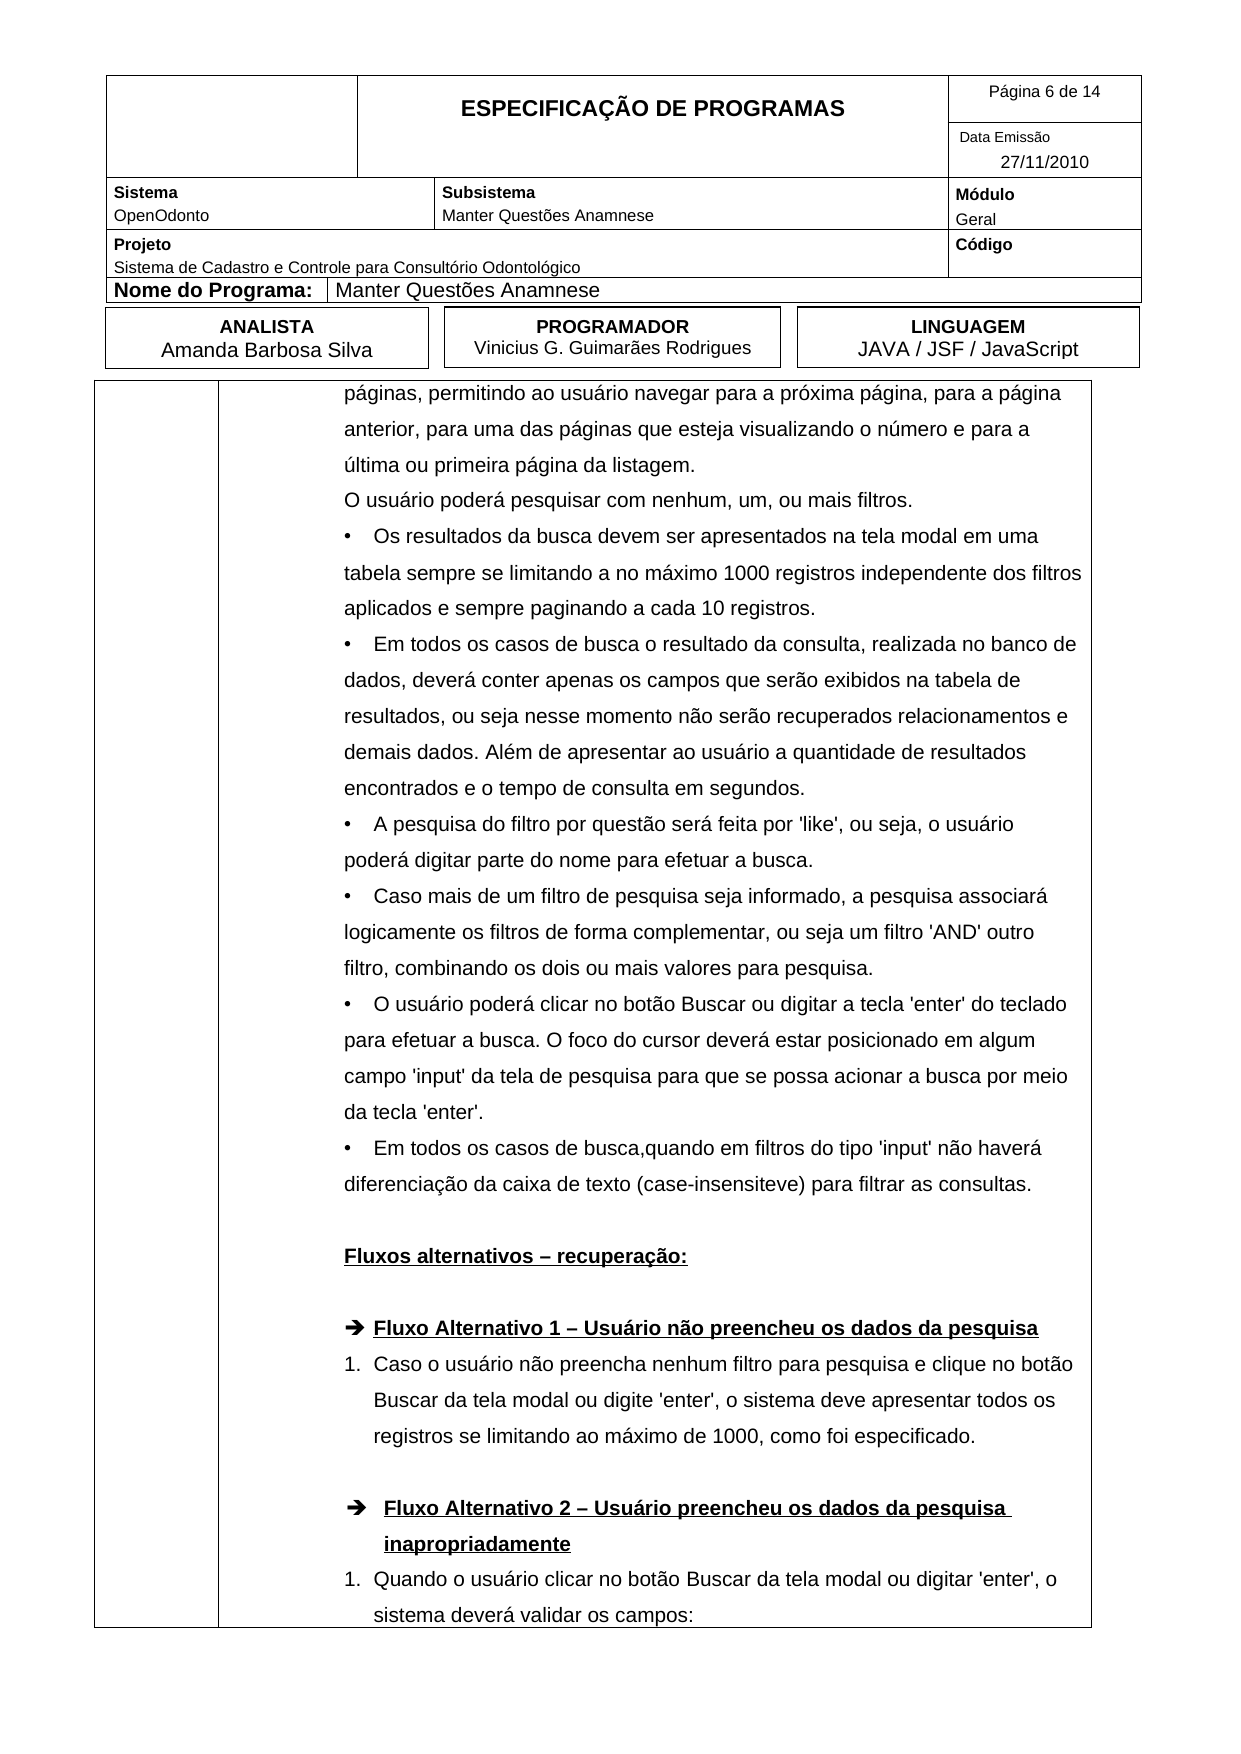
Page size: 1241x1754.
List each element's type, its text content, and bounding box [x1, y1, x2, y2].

table_header Apresentar ao usuário a tela de cadastro de questões da anamnese. Usuário. Tela principal – menu Cadastro – Anamnese - Questões Fluxos Principais Obs. O Código do cadastro só será gerado após a inserção e não poderá ser alterado. Sistema apresenta a tela de cadastro de questões com os campos: Código ( autoincremento gerado automaticamente pelo sistema) – campo inabilitado para edição Questão (campo livre obrigatório) – possui no mínimo 5 e no máximo 300 caracteres Fluxo Alternativo – Usuário não está logado no sistema Usuário clica na tela principal no menu Cadastro – Anamnese – Questões. O sistema deverá filtrar as requisições de URL que contenham /cadastro/... verificando a autenticação do usuário. Caso o usuário esteja autenticado, a requisição prossegue normalmente. Caso o usuário não esteja autenticado, o sistema redireciona para tela de login, e após a autenticação, para a tela principal. Cenário 1 - Incluir Caso o usuário esteja efetuando um novo cadastro, após preencher os dados, ele seleciona o botão Salvar ou digitar a tecla “enter” (desde que o foco do cursor esteja no campo Questão – campo 'input'). O sistema persiste os dados no banco de dados e exibe mensagem de confirmação “Cadastro efetuado com sucesso”. Fluxos alternativos – inclusão: Fluxo Alternativo 1 – Usuário não preencheu os dados obrigatórios Ao selecionar o botão salvar, o sistema deverá primeiramente validar os campos obrigatórios. Se o sistema verificar que o campo obrigatório Questão não foi preenchido ou se contém conteúdo vazio (espaços). Sistema apresenta mensagem em uma pop up: “Campos obrigatórios não preenchidos.” e retorna a tela de cadastro. Caso o campo esteja nulo o sistema indica acima dos campos obrigatórios não preenchidos a mensagem: “* O valor esta nulo.” Caso o campo esteja com conteúdo vazio (espaços) o sistema indica acima dos campos a mensagem: “* O valor esta vazio.” Se mesmo removendo espaços excedentes o conteúdo do campo seja vazio (espaços) o sistema indica acima dos campos a mensagem: “* O valor tem conteúdo vazio.” Fluxo Alternativo 2 – Campos Preenchidos Inválidos Ao clicar no botão Salvar ou digitar a tecla “enter”, o sistema deverá validar se o campo Questão foi preenchido com valores válidos. Caso os campos não passem pelas verificações, o sistema deve apresentar a mensagem em uma pop up: “Campos inválidos.”, retornar a tela de cadastro e indicar acima dos campos a mensagem correspondente. Se o sistema verificar que o campo Questão não possui o mínimo necessário deverá apresentar a mensagem: “* Valor muito curto : Minímo exigido = 'mínimo definido'”. Se o sistema verificar que o campo possui mais que o máximo permitido deverá apresentar a mensagem: “Valor muito longo : Máximo permitido = 'máximo definido'”. Cenário 2 - Recuperar Caso o usuário esteja realizando uma busca, após selecionar o botão Pesquisa: Sistema apresenta uma tela modal com os filtros para pesquisa: Código Questão E uma tabela de resultados com no máximo (os primeiros) 1000 registros cadastrados, paginando a cada pelo menos 10 registros. A tabela de resultados deve conter as colunas: Código Questão O sistema deve apresentar uma barra de scroller (rolagem), com o número de páginas, permitindo ao usuário navegar para a próxima página, para a página anterior, para uma das páginas que esteja visualizando o número e para a última ou primeira página da listagem. O usuário poderá pesquisar com nenhum, um, ou mais filtros. Os resultados da busca devem ser apresentados na tela modal em uma tabela sempre se limitando a no máximo 1000 registros independente dos filtros aplicados e sempre paginando a cada 10 registros. Em todos os casos de busca o resultado da consulta, realizada no banco de dados, deverá conter apenas os campos que serão exibidos na tabela de resultados, ou seja nesse momento não serão recuperados relacionamentos e demais dados. Além de apresentar ao usuário a quantidade de resultados encontrados e o tempo de consulta em segundos. A pesquisa do filtro por questão será feita por 'like', ou seja, o usuário poderá digitar parte do nome para efetuar a busca. Caso mais de um filtro de pesquisa seja informado, a pesquisa associará logicamente os filtros de forma complementar, ou seja um filtro 'AND' outro filtro, combinando os dois ou mais valores para pesquisa. O usuário poderá clicar no botão Buscar ou digitar a tecla 'enter' do teclado para efetuar a busca. O foco do cursor deverá estar posicionado em algum campo 'input' da tela de pesquisa para que se possa acionar a busca por meio da tecla 'enter'. Em todos os casos de busca,quando em filtros do tipo 'input' não haverá diferenciação da caixa de texto (case-insensiteve) para filtrar as consultas. Fluxos alternativos – recuperação: Fluxo Alternativo 1 – Usuário não preencheu os dados da pesquisa Caso o usuário não preencha nenhum filtro para pesquisa e clique no botão Buscar da tela modal ou digite 'enter', o sistema deve apresentar todos os registros se limitando ao máximo de 1000, como foi especificado. Fluxo Alternativo 2 – Usuário preencheu os dados da pesquisa inapropriadamente Quando o usuário clicar no botão Buscar da tela modal ou digitar 'enter', o sistema deverá validar os campos: Filtro Código: Caso o usuário informe qualquer caractere alfanumérico, apresentar a mensagem: “* Código = 'valor digitado' : Não é um numero” no canto superior esquerdo da tela modal. Filtro Questão: Deverá ser informado no mínimo 3 caracteres e no máximo 300 caracteres para a busca. Caso o usuário informe menos do que 3 caracteres, apresentar a mensagem: “* Questão = 'valor digitado' : Valor muito curto : Minímo exigido = 3” no canto superior esquerdo da tela modal. Caso usuário informe mais do que 300 caracteres, apresentar a mensagem: “* Questão = 'valor digitado...' : Valor muito longo : Máximo permitido = 300” no canto superior esquerdo da tela modal. Não deverá ser apresentado todo o valor que o usuário digitou, apresentar somente 10 caracteres e colocar reticências. Fluxo Alternativo 3 – Usuário realiza nova busca Após preencher ou não os filtros da busca e clicar no botão Buscar da tela modal ou digitar 'enter', o sistema deverá apresentar os resultados da busca e permanecer na tela modal para que o usuário possa ou não realizar uma nova consulta. Fluxos de Exceção – recuperação: Fluxo de Exceção 1 – Usuário fecha a tela modal A partir do momento que a tela modal estiver aberta, o usuário poderá fechar a janela a qualquer momento clicando no 'x' da janela (localizado no cabeçalho, canto direito). O sistema deverá retornar a tela de cadastro. Caso o usuário feche a janela de pesquisa, o modal deverá guardar os dados já digitados e os resultados já apresentados até o momento em que o usuário saia da tela de cadastro. Fluxo de Exceção 2 – Usuário clica no botão Limpar da tela modal A partir do momento em que a tela modal estiver aberta, o usuário poderá clicar no botão Limpar da tela modal. Caso o usuário clique no botão, o sistema deverá limpar todos os valores dos filtros e da tabela de resultados. Caso o usuário esteja alterando ou excluindo um registro, primeiramente será iniciado o fluxo de recuperação. A partir da tela modal, com os resultados da pesquisa apresentados na tabela de resultados, o usuário poderá clicar em qualquer registro (uma linha da tabela), ou seja, na tabela de resultados cada linha (resultado/registro) deve ser um link no qual o usuário poderá, ao clicar, iniciar a ação de carregamento do registro escolhido. Quando o usuário clicar sob o registro, o sistema deve fechar a tela modal e carregar TODAS (inclusive relacionamentos e demais dados) as informações do registro escolhido na tela de cadastro. Caso o usuário esteja editando algum registro e inicie qualquer outro fluxo, sem selecionar o botão salvar, todos os dados alterados serão perdidos. Cenário 3 - Alterar Na alteração, o usuário poderá modificar os dados que desejar e selecionar o botão Salvar. O sistema deve persistir os dados e apresentar a mensagem: “Dados alterados com sucesso!” em uma pop-up. Obs.: Lembrando que o sistema não deve permitir a edição do campo código. Os fluxos alternativos da alteração são os mesmos da INCLUSÃO. Verificar acima. Cenário 4 - Excluir Na exclusão, o usuário poderá selecionar o botão Excluir. O sistema deve confirmar a ação do usuário exibindo a mensagem: “Deseja realmente excluir o registro?” em uma pop-up. Se não houver nenhum registro válido (ou seja, que já esteja salvo no banco de dados, persistente) com as informações carregadas na tela de cadastro, por padrão o sistema deverá inabilitar o botão de excluir. Se o usuário confirmar, o sistema deve verificar se o registro está referenciado em qualquer outra tabela: Caso o registro não possua nenhuma referência, o sistema deverá excluir o registro do banco de dados e apresentar a mensagem em uma pop up: “Registro excluído com sucesso”. Fluxos alternativos - exclusão Fluxo alternativo 1 – Usuário cancelou exclusão Na mensagem de confirmação da ação de exclusão, o usuário poderá cancelar a exclusão. Se o usuário cancelar o sistema deve retornar a tela de cadastro como estava anteriormente, ou seja, com as informações do registro carregadas na tela. O usuário poderá então iniciar qualquer outro fluxo. Fluxo alternativo 2 – Registro referenciado Caso o registro a ser excluído possua referencias com a tabela de questionários da anamnese ou outras tabelas, o sistema não deve permitir a exclusão do registro. O sistema deve apresentar a mensagem: “Não foi possivel remover o registro.” em uma pop-up e retorna a tela de cadastro como estava anteriormente, ou seja, com as informações do registro carregadas na tela. O usuário poderá iniciar qualquer outro fluxo. Cenário 5 - Cancelar Caso o usuário selecione o botão cancelar, o sistema deverá limpar todos os campos preenchidos e permanecer na tela de cadastro. Exceções Perda de conexão com o servidor ou banco de dados. Apresentar mensagem em uma pop up: “Falha não prevista – Consulte o administrador do sistema” A sessão do usuário deve expirar em 30 minutos, a partir disso se o usuário selecionar qualquer ação do sistema, ele deve ser redirecionado para a tela de login. Se o usuário selecionar link do “OpenOdonto” (Logo no canto Superior direito Sob o menu), sistema deve redirecionar para a tela principal do sistema. Se o usuário selecionar a opção “sair” (encerrar sessão), sistema deve redirecionar para tela de login e encerrar a sessão corrente do usuário. [219, 381, 1091, 1627]
table_header [95, 381, 218, 1627]
